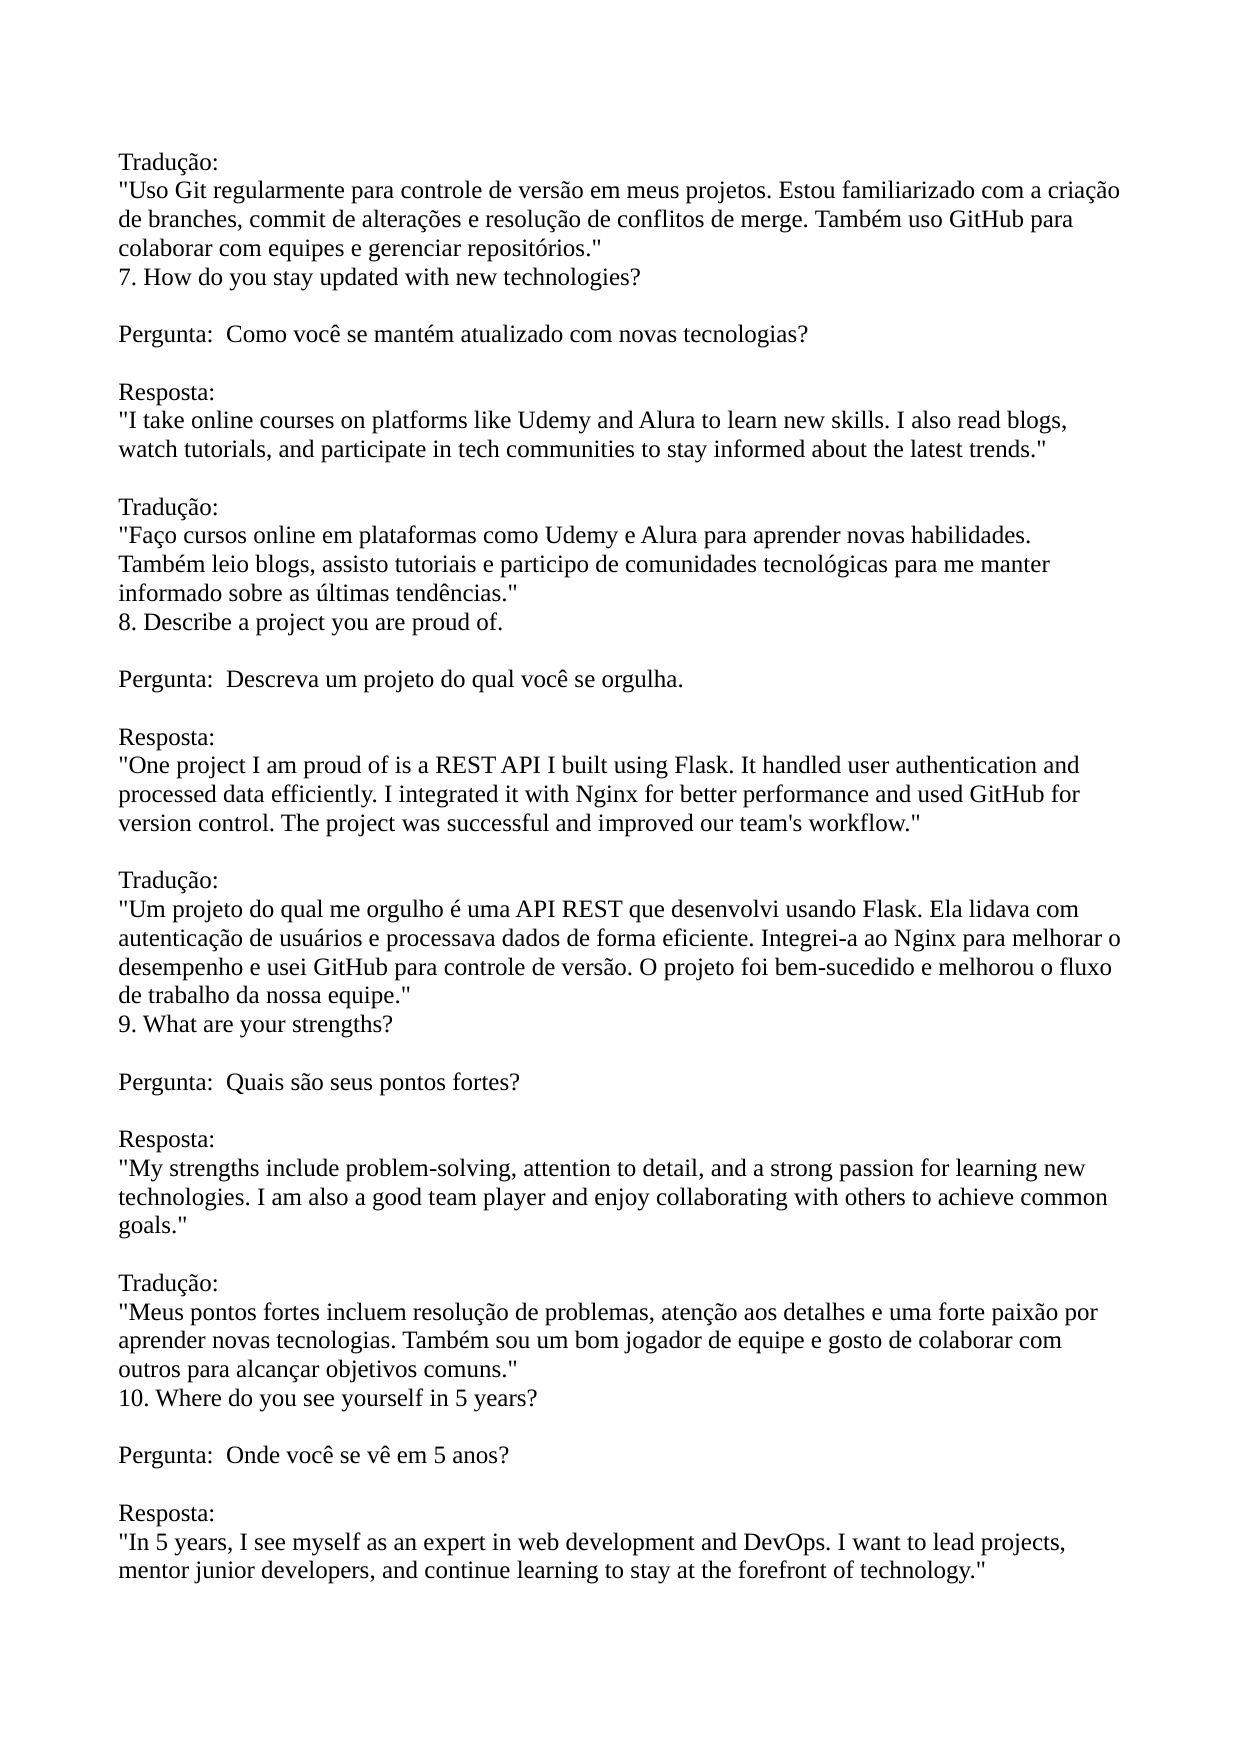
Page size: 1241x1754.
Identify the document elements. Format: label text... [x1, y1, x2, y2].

text "Meus pontos fortes incluem resolução de problemas, atenção aos detalhes e uma forte paixão por aprender novas tecnologias. Também sou um bom jogador de equipe e gosto de colaborar com outros para alcançar objetivos comuns." [118, 1297, 1122, 1383]
text "My strengths include problem-solving, attention to detail, and a strong passion for learning new technologies. I am also a good team player and enjoy collaborating with others to achieve common goals." [118, 1153, 1122, 1239]
text "Faço cursos online em plataformas como Udemy e Alura para aprender novas habilidades. Também leio blogs, assisto tutoriais e participo de comunidades tecnológicas para me manter informado sobre as últimas tendências." [118, 521, 1122, 607]
text Tradução: [118, 1268, 1122, 1297]
text Resposta: [118, 1498, 1122, 1527]
text Resposta: [118, 377, 1122, 406]
text 10. Where do you see yourself in 5 years? [118, 1383, 1122, 1412]
text "Uso Git regularmente para controle de versão em meus projetos. Estou familiarizado com a criação de branches, commit de alterações e resolução de conflitos de merge. Também uso GitHub para colaborar com equipes e gerenciar repositórios." [118, 176, 1122, 262]
text 7. How do you stay updated with new technologies? [118, 262, 1122, 291]
text Pergunta: Como você se mantém atualizado com novas tecnologias? [118, 319, 1122, 348]
text 9. What are your strengths? [118, 1009, 1122, 1038]
text Pergunta: Onde você se vê em 5 anos? [118, 1441, 1122, 1469]
text 8. Describe a project you are proud of. [118, 607, 1122, 636]
text "One project I am proud of is a REST API I built using Flask. It handled user authentication and processed data efficiently. I integrated it with Nginx for better performance and used GitHub for version control. The project was successful and improved our team's workflow." [118, 751, 1122, 837]
text "Um projeto do qual me orgulho é uma API REST que desenvolvi usando Flask. Ela lidava com autenticação de usuários e processava dados de forma eficiente. Integrei-a ao Nginx para melhorar o desempenho e usei GitHub para controle de versão. O projeto foi bem-sucedido e melhorou o fluxo de trabalho da nossa equipe." [118, 894, 1122, 1009]
text Resposta: [118, 1124, 1122, 1153]
text Tradução: [118, 147, 1122, 176]
text Tradução: [118, 492, 1122, 521]
text Pergunta: Quais são seus pontos fortes? [118, 1067, 1122, 1096]
text Resposta: [118, 722, 1122, 751]
text "In 5 years, I see myself as an expert in web development and DevOps. I want to lead projects, mentor junior developers, and continue learning to stay at the forefront of technology." [118, 1527, 1122, 1584]
text Tradução: [118, 866, 1122, 894]
text Pergunta: Descreva um projeto do qual você se orgulha. [118, 664, 1122, 693]
text "I take online courses on platforms like Udemy and Alura to learn new skills. I also read blogs, watch tutorials, and participate in tech communities to stay informed about the latest trends." [118, 406, 1122, 463]
